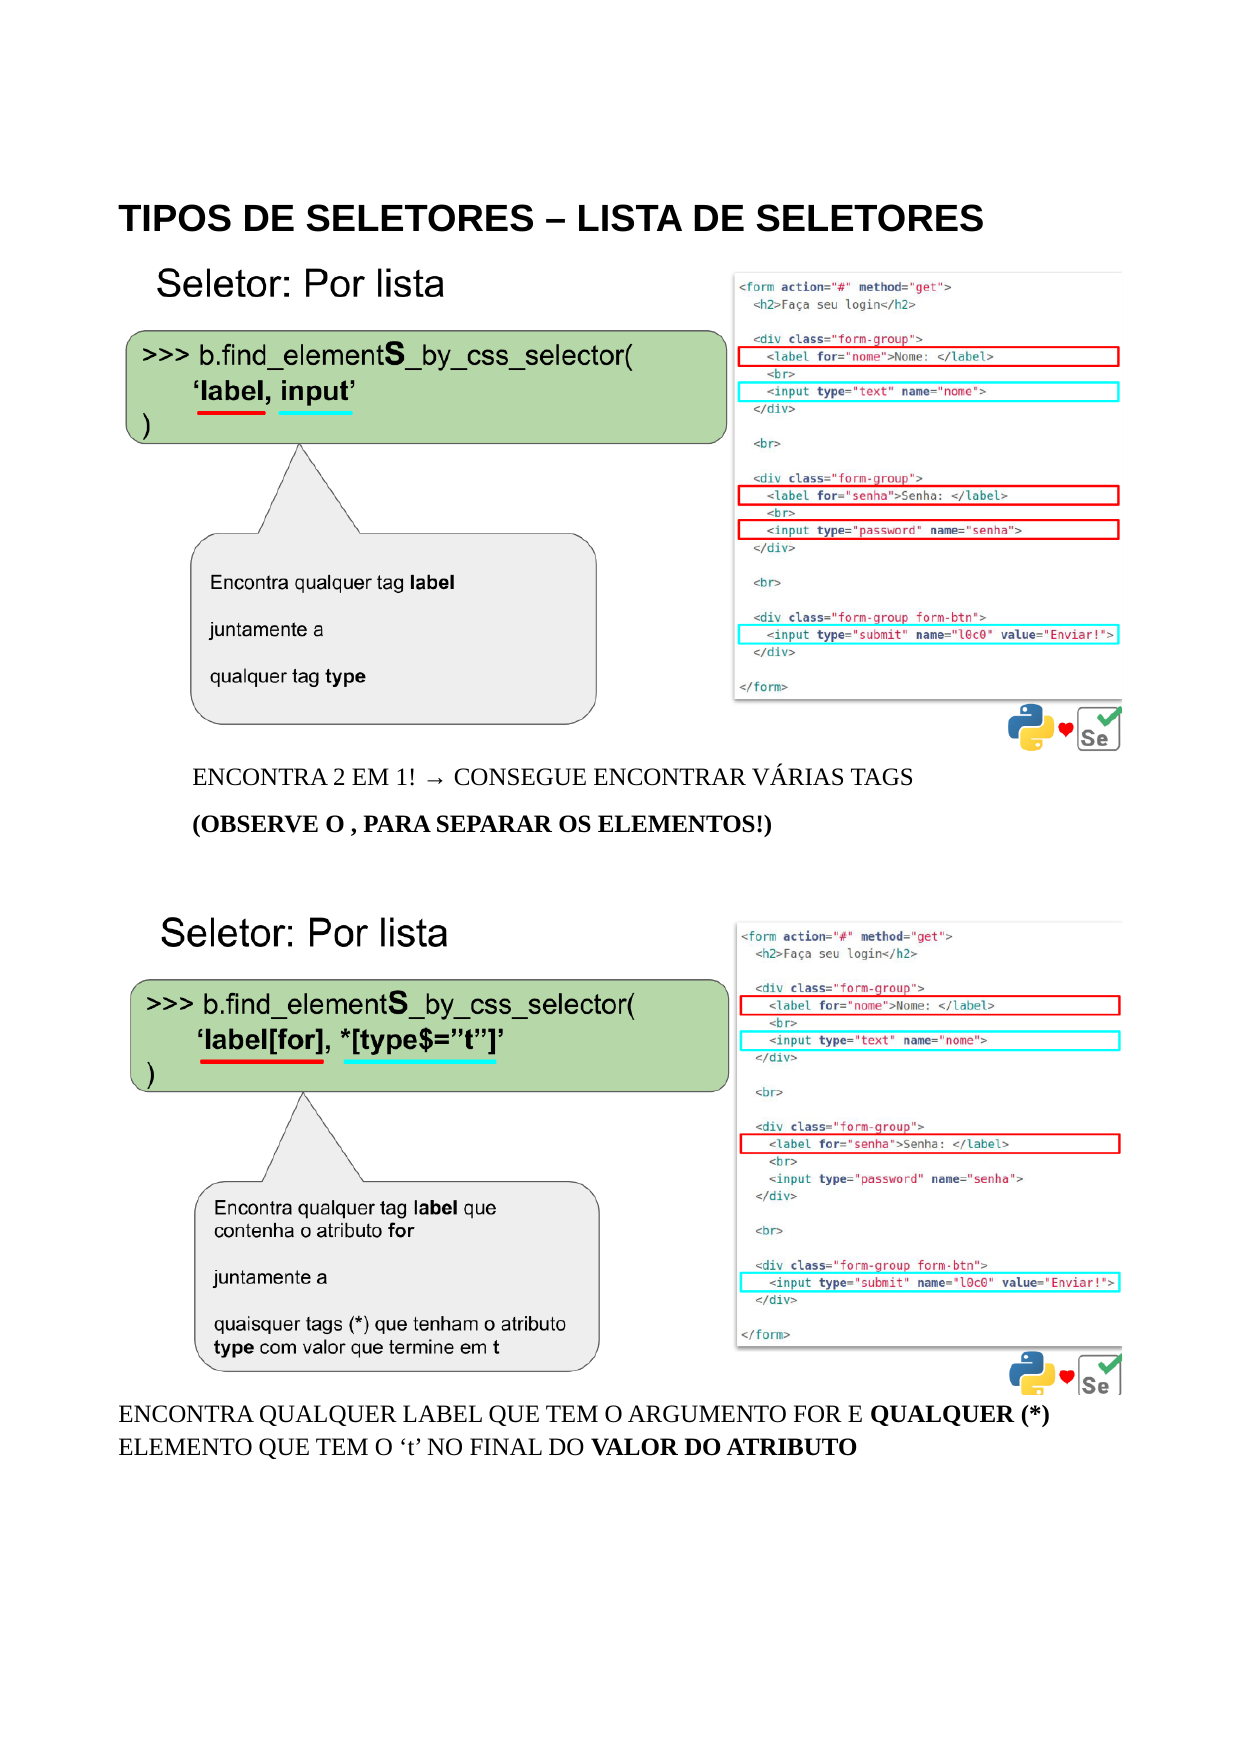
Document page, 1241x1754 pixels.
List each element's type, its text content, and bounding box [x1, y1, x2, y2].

text ENCONTRA 2 EM 1! → CONSEGUE ENCONTRAR VÁRIAS TAGS [118, 758, 1122, 790]
picture [118, 904, 1123, 1395]
text ENCONTRA QUALQUER LABEL QUE TEM O ARGUMENTO FOR E QUALQUER (*) ELEMENTO QUE TEM O ‘t’ NO FINAL DO VALOR DO ATRIBUTO [118, 1395, 1122, 1461]
subtitle TIPOS DE SELETORES – LISTA DE SELETORES [118, 196, 1122, 240]
picture [118, 252, 1123, 758]
text (OBSERVE O , PARA SEPARAR OS ELEMENTOS!) [118, 809, 1122, 838]
